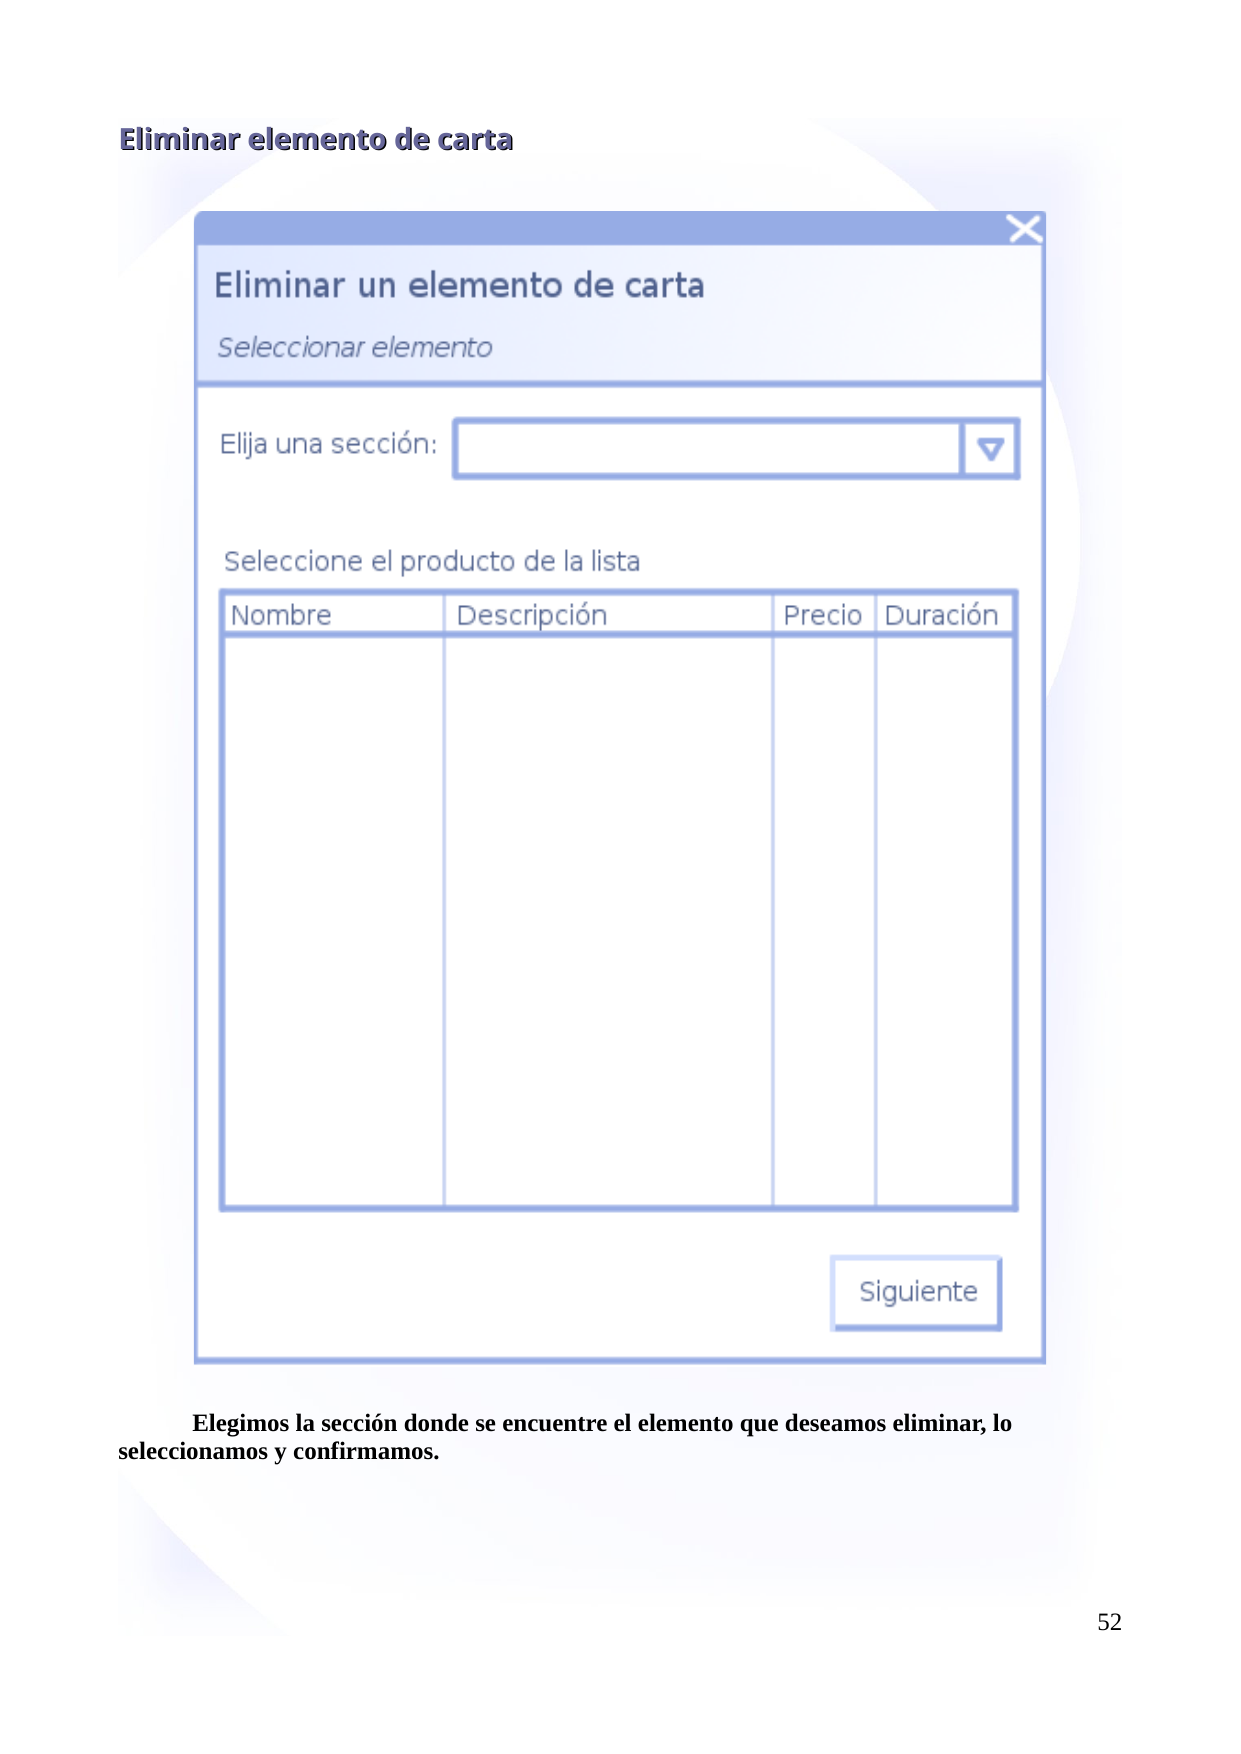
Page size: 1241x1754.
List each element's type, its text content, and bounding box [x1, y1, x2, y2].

picture [118, 158, 1122, 1408]
picture [118, 1465, 1122, 1636]
text Elegimos la sección donde se encuentre el elemento que deseamos eliminar, lo seleccionamos y confirmamos. [118, 1408, 1122, 1465]
subtitle Eliminar elemento de carta [118, 118, 1122, 158]
